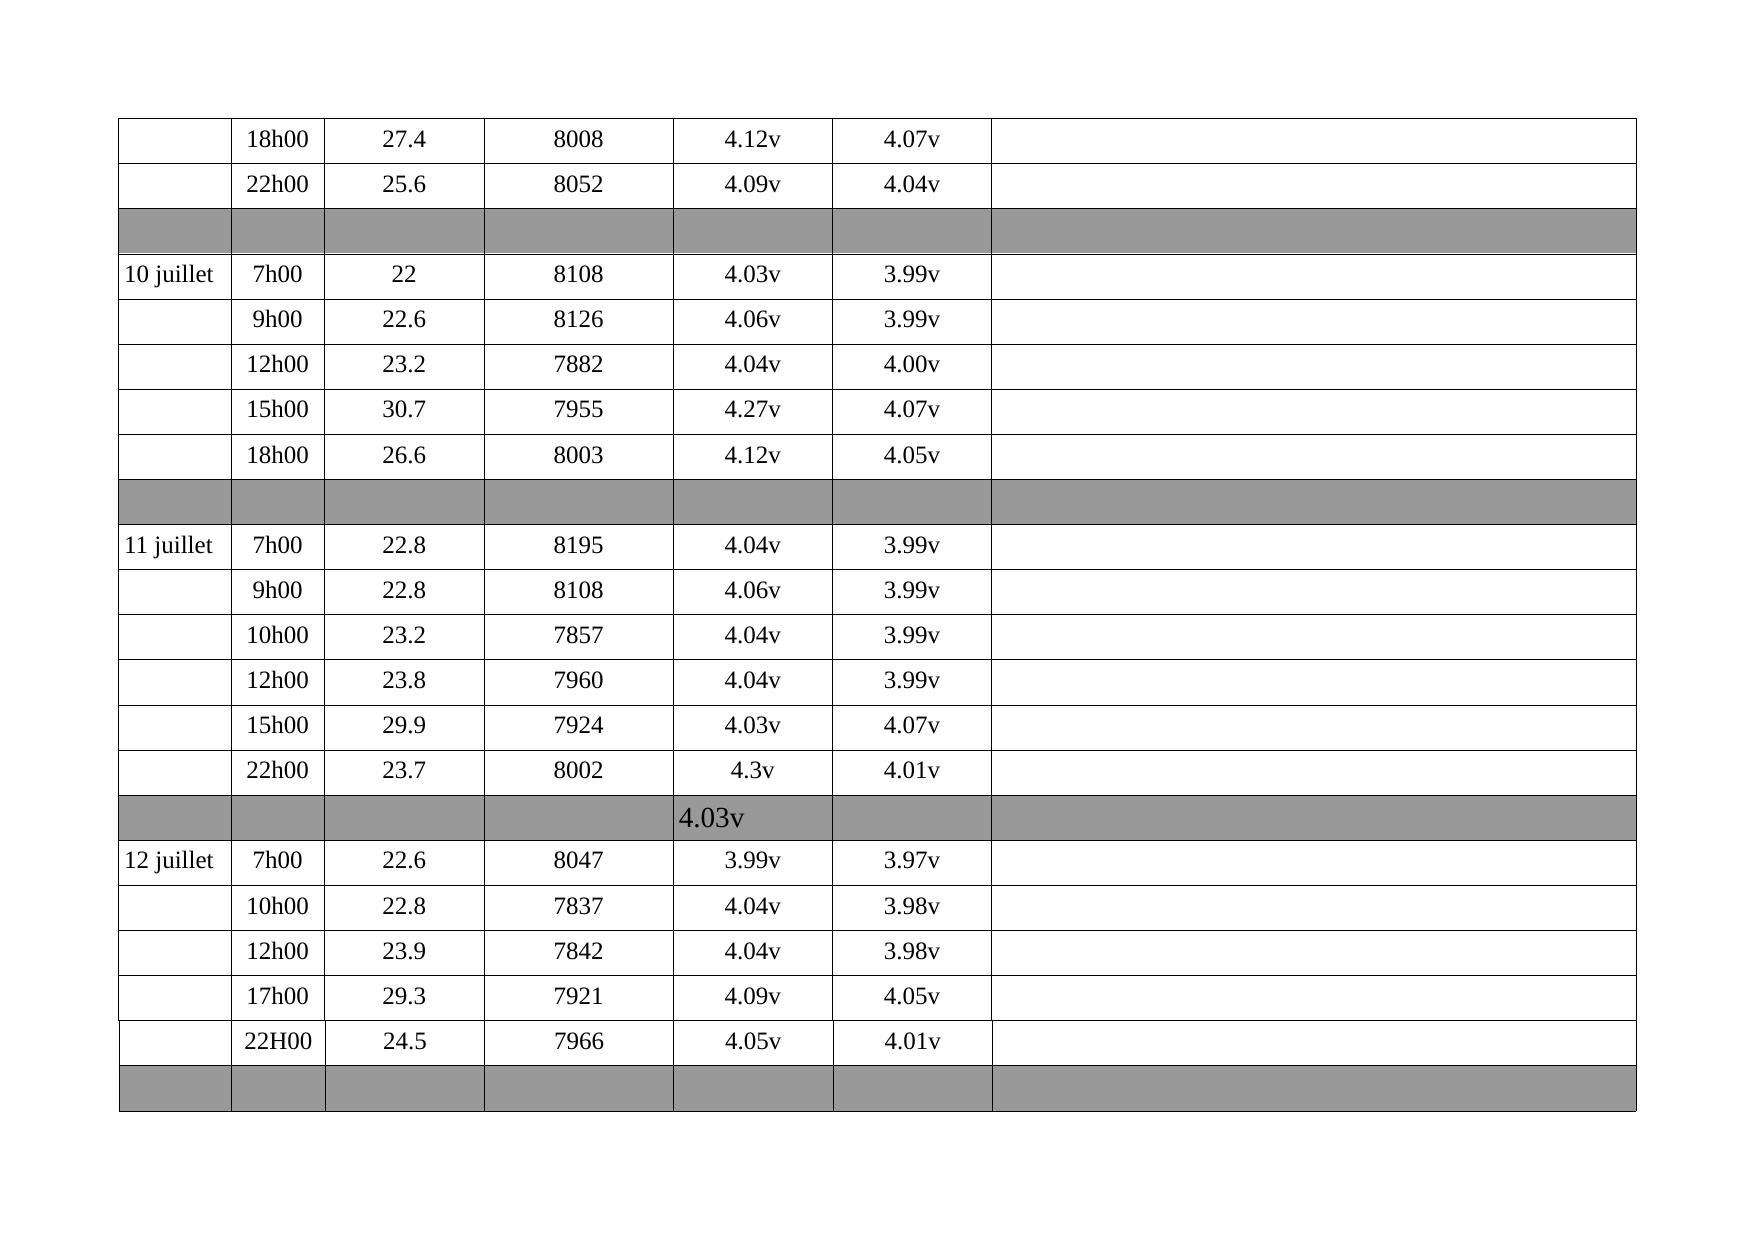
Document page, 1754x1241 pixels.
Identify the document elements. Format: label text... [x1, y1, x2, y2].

table_cell [992, 660, 1636, 704]
table_cell 15h00 [232, 706, 324, 749]
table_cell 8008 [485, 119, 673, 163]
table_cell [992, 796, 1636, 840]
table_header 4.01v [834, 1021, 992, 1065]
table_cell 3.99v [674, 841, 832, 885]
table_cell [992, 345, 1636, 389]
table_cell [992, 119, 1636, 163]
table_cell 4.04v [674, 886, 832, 930]
table_cell 7837 [485, 886, 673, 930]
table_cell 10 juillet [119, 255, 231, 298]
table_cell [674, 480, 832, 524]
table_cell 29.3 [325, 976, 484, 1020]
table_cell 7h00 [232, 525, 324, 569]
table_cell [119, 660, 231, 704]
table_cell [119, 706, 231, 749]
table_cell [992, 751, 1636, 795]
table_cell 10h00 [232, 615, 324, 659]
table_header [993, 1021, 1636, 1065]
table_cell [992, 525, 1636, 569]
table_cell 23.2 [325, 345, 484, 389]
table_cell [992, 706, 1636, 749]
table_cell [232, 209, 324, 253]
table_cell 22.8 [325, 886, 484, 930]
table_cell [992, 886, 1636, 930]
table_cell 7921 [485, 976, 673, 1020]
table_cell 22.6 [325, 300, 484, 344]
table_cell [992, 164, 1636, 208]
table_cell 22h00 [232, 164, 324, 208]
table_cell [992, 570, 1636, 614]
table_cell [325, 209, 484, 253]
table_cell 7842 [485, 931, 673, 975]
table_cell 9h00 [232, 570, 324, 614]
table_cell 27.4 [325, 119, 484, 163]
table_cell [119, 931, 231, 975]
table_cell 22 [325, 255, 484, 298]
table_cell 7882 [485, 345, 673, 389]
table_cell [232, 1066, 325, 1111]
table_cell 4.01v [833, 751, 991, 795]
table_cell 8002 [485, 751, 673, 795]
table_cell 7h00 [232, 255, 324, 298]
table_cell 8003 [485, 435, 673, 479]
table_cell 22.8 [325, 525, 484, 569]
table_cell [992, 390, 1636, 434]
table_cell 3.99v [833, 255, 991, 298]
table_cell 4.04v [674, 931, 832, 975]
table_cell 4.3v [674, 751, 832, 795]
table_cell 8047 [485, 841, 673, 885]
table_cell 4.03v [674, 706, 832, 749]
table_cell [992, 255, 1636, 298]
table_cell 23.9 [325, 931, 484, 975]
table_cell 23.7 [325, 751, 484, 795]
table_cell [232, 796, 324, 840]
table_cell 3.99v [833, 300, 991, 344]
table_cell [232, 480, 324, 524]
table_cell 4.12v [674, 435, 832, 479]
table_cell 7857 [485, 615, 673, 659]
table_cell 18h00 [232, 435, 324, 479]
table_cell [992, 435, 1636, 479]
table_cell 4.04v [674, 345, 832, 389]
table_cell [485, 480, 673, 524]
table_cell 10h00 [232, 886, 324, 930]
table_cell [485, 796, 673, 840]
table_cell 7960 [485, 660, 673, 704]
table_cell [119, 615, 231, 659]
table_cell 7h00 [232, 841, 324, 885]
table_cell [992, 300, 1636, 344]
table_cell [120, 1066, 231, 1111]
table_cell [119, 119, 231, 163]
table_cell 8108 [485, 570, 673, 614]
table_cell 8195 [485, 525, 673, 569]
table_cell 22h00 [232, 751, 324, 795]
table_cell [833, 209, 991, 253]
table_cell 26.6 [325, 435, 484, 479]
table_header 24.5 [326, 1021, 484, 1065]
table_cell 9h00 [232, 300, 324, 344]
table_cell 4.04v [833, 164, 991, 208]
table_cell [674, 209, 832, 253]
table_cell 22.8 [325, 570, 484, 614]
table_cell 29.9 [325, 706, 484, 749]
table_cell 8108 [485, 255, 673, 298]
table_cell 3.99v [833, 525, 991, 569]
table_cell [485, 1066, 673, 1111]
table_cell [119, 976, 231, 1020]
table_cell [833, 796, 991, 840]
table_cell [992, 841, 1636, 885]
table_cell 4.07v [833, 706, 991, 749]
table_header 22H00 [232, 1021, 325, 1065]
table_cell 4.09v [674, 976, 832, 1020]
table_cell [119, 435, 231, 479]
table_cell 4.04v [674, 525, 832, 569]
table_cell 23.8 [325, 660, 484, 704]
table_cell [119, 886, 231, 930]
table_cell 18h00 [232, 119, 324, 163]
table_cell [992, 209, 1636, 253]
table_cell [119, 209, 231, 253]
table_cell [119, 300, 231, 344]
table_cell 12h00 [232, 660, 324, 704]
table_cell 4.06v [674, 570, 832, 614]
table_cell 4.12v [674, 119, 832, 163]
table_cell 12h00 [232, 931, 324, 975]
table_cell 3.99v [833, 615, 991, 659]
table_cell 4.09v [674, 164, 832, 208]
table_cell 4.05v [833, 976, 991, 1020]
table_cell 3.99v [833, 660, 991, 704]
table_cell 7924 [485, 706, 673, 749]
table_cell [119, 796, 231, 840]
table_cell [992, 976, 1636, 1020]
table_header 4.05v [674, 1021, 833, 1065]
table_cell [119, 570, 231, 614]
table_cell 4.03v [674, 796, 832, 840]
table_cell 25.6 [325, 164, 484, 208]
table_cell 4.05v [833, 435, 991, 479]
table_cell 4.07v [833, 390, 991, 434]
table_cell 3.98v [833, 886, 991, 930]
table_cell 15h00 [232, 390, 324, 434]
table_cell [992, 931, 1636, 975]
table_cell 4.03v [674, 255, 832, 298]
table_cell 17h00 [232, 976, 324, 1020]
table_cell 4.06v [674, 300, 832, 344]
table_cell 7955 [485, 390, 673, 434]
table_cell 3.97v [833, 841, 991, 885]
table_cell 4.04v [674, 660, 832, 704]
table_header 7966 [485, 1021, 673, 1065]
table_cell 12 juillet [119, 841, 231, 885]
table_cell 8126 [485, 300, 673, 344]
table_cell [992, 615, 1636, 659]
table_cell 4.00v [833, 345, 991, 389]
table_cell [119, 390, 231, 434]
table_cell [485, 209, 673, 253]
table_cell 11 juillet [119, 525, 231, 569]
table_cell [119, 480, 231, 524]
table_header [120, 1021, 231, 1065]
table_cell [833, 480, 991, 524]
table_cell [119, 345, 231, 389]
table_cell [674, 1066, 833, 1111]
table_cell 12h00 [232, 345, 324, 389]
table_cell 22.6 [325, 841, 484, 885]
table_cell 3.98v [833, 931, 991, 975]
table_cell 4.07v [833, 119, 991, 163]
table_cell 3.99v [833, 570, 991, 614]
table_cell [992, 480, 1636, 524]
table_cell 8052 [485, 164, 673, 208]
table_cell [325, 796, 484, 840]
table_cell 30.7 [325, 390, 484, 434]
table_cell 4.27v [674, 390, 832, 434]
table_cell [993, 1066, 1636, 1111]
table_cell [325, 480, 484, 524]
table_cell [119, 164, 231, 208]
table_cell [834, 1066, 992, 1111]
table_cell 4.04v [674, 615, 832, 659]
table_cell [326, 1066, 484, 1111]
table_cell [119, 751, 231, 795]
table_cell 23.2 [325, 615, 484, 659]
